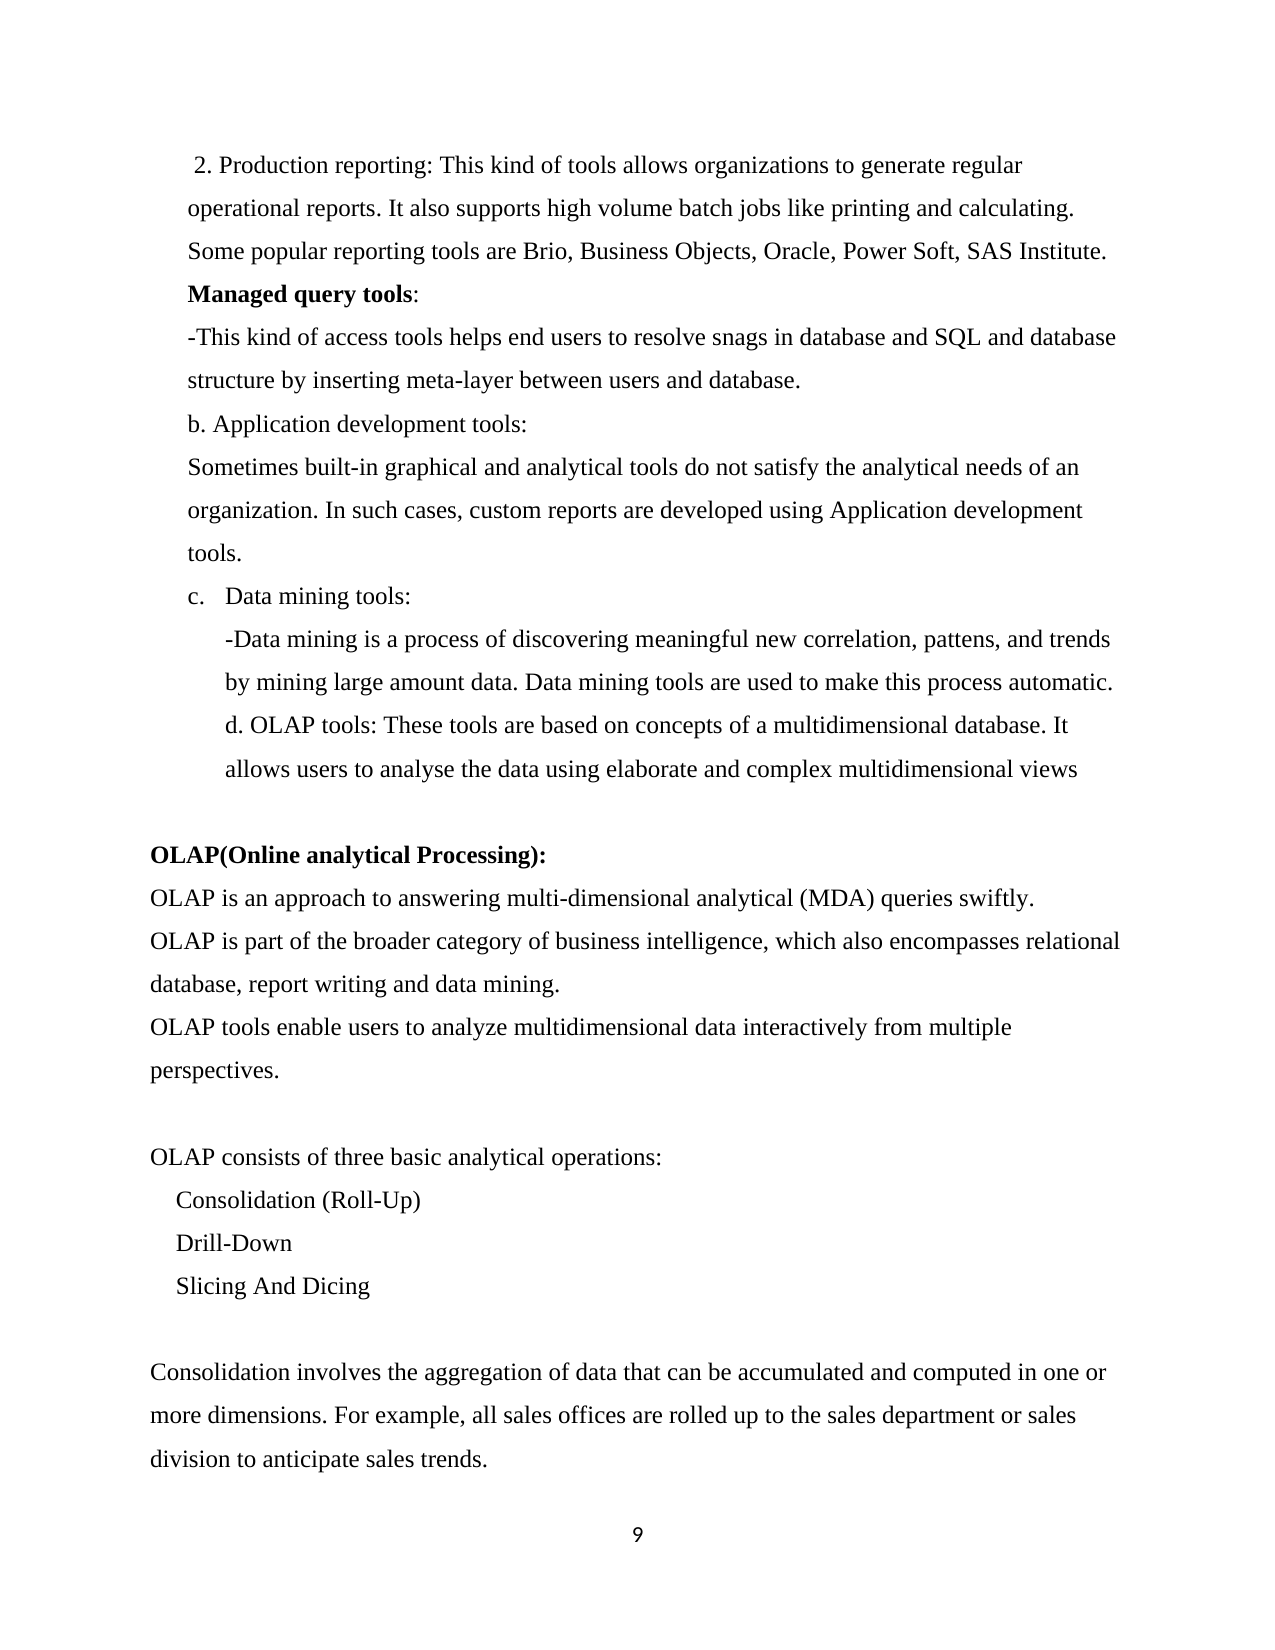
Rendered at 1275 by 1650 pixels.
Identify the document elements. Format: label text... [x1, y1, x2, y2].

text -This kind of access tools helps end users to resolve snags in database and SQL and database structure by inserting meta-layer between users and database. [187, 322, 1125, 394]
text -Data mining is a process of discovering meaningful new correlation, pattens, and trends by mining large amount data. Data mining tools are used to make this process automatic. d. OLAP tools: These tools are based on concepts of a multidimensional database. It allows users to analyse the data using elaborate and complex multidimensional views [225, 624, 1125, 782]
text 2. Production reporting: This kind of tools allows organizations to generate regular operational reports. It also supports high volume batch jobs like printing and calculating. Some popular reporting tools are Brio, Business Objects, Oracle, Power Soft, SAS Institute. [187, 150, 1125, 265]
text OLAP is part of the broader category of business intelligence, which also encompasses relational database, report writing and data mining. [150, 926, 1125, 998]
text Managed query tools: [150, 279, 1125, 308]
list Data mining tools: [187, 581, 1125, 610]
text OLAP is an approach to answering multi-dimensional analytical (MDA) queries swiftly. [150, 883, 1125, 912]
text OLAP tools enable users to analyze multidimensional data interactively from multiple perspectives. [150, 1012, 1125, 1084]
text OLAP(Online analytical Processing): [150, 840, 1125, 869]
text OLAP consists of three basic analytical operations: [150, 1142, 1125, 1171]
text  Slicing And Dicing [150, 1271, 1125, 1300]
text Consolidation involves the aggregation of data that can be accumulated and computed in one or more dimensions. For example, all sales offices are rolled up to the sales department or sales division to anticipate sales trends. [150, 1357, 1125, 1472]
text  Consolidation (Roll-Up) [150, 1185, 1125, 1214]
text  Drill-Down [150, 1228, 1125, 1257]
text b. Application development tools: [187, 409, 1125, 437]
text Sometimes built-in graphical and analytical tools do not satisfy the analytical needs of an organization. In such cases, custom reports are developed using Application development tools. [187, 452, 1125, 567]
